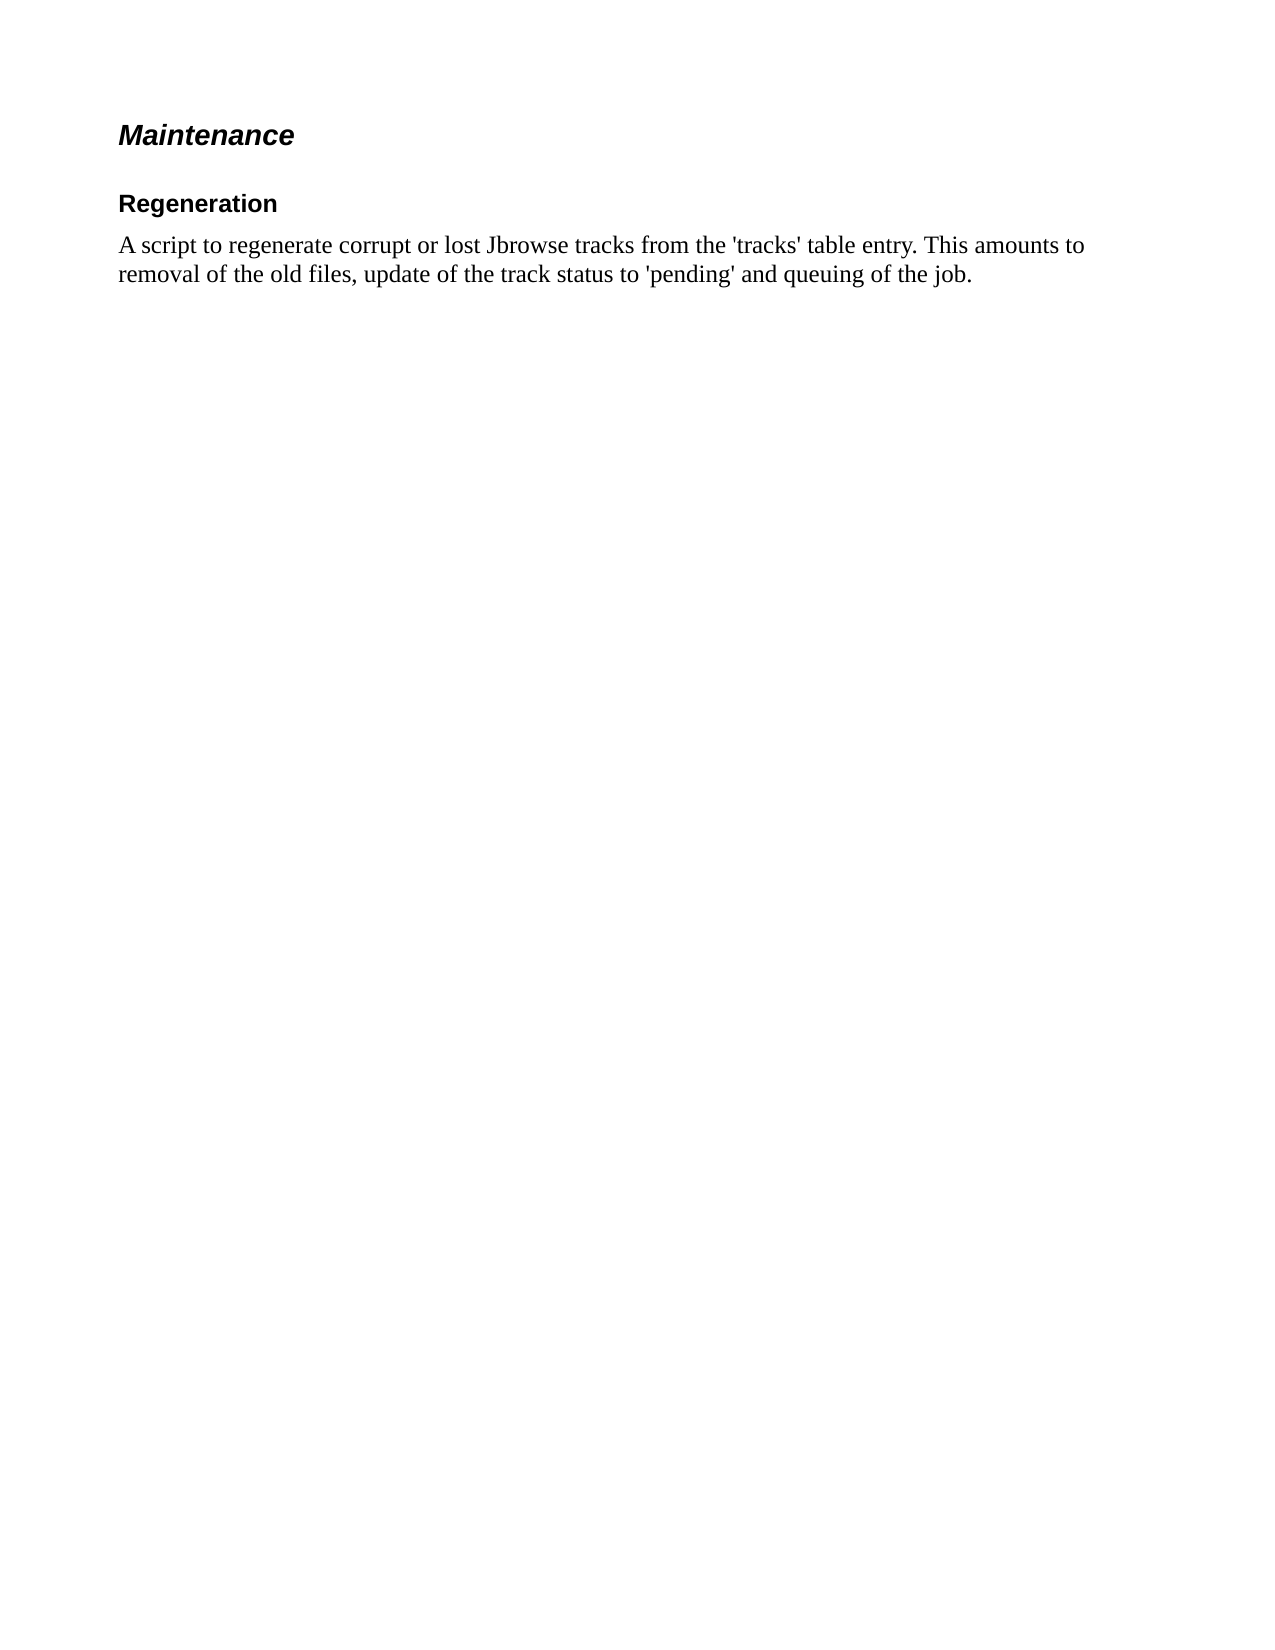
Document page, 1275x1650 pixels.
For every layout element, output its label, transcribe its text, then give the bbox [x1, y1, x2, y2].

subtitle Maintenance [118, 118, 1157, 152]
subtitle Regeneration [118, 189, 1157, 218]
text A script to regenerate corrupt or lost Jbrowse tracks from the 'tracks' table entry. This amounts to removal of the old files, update of the track status to 'pending' and queuing of the job. [118, 230, 1157, 288]
